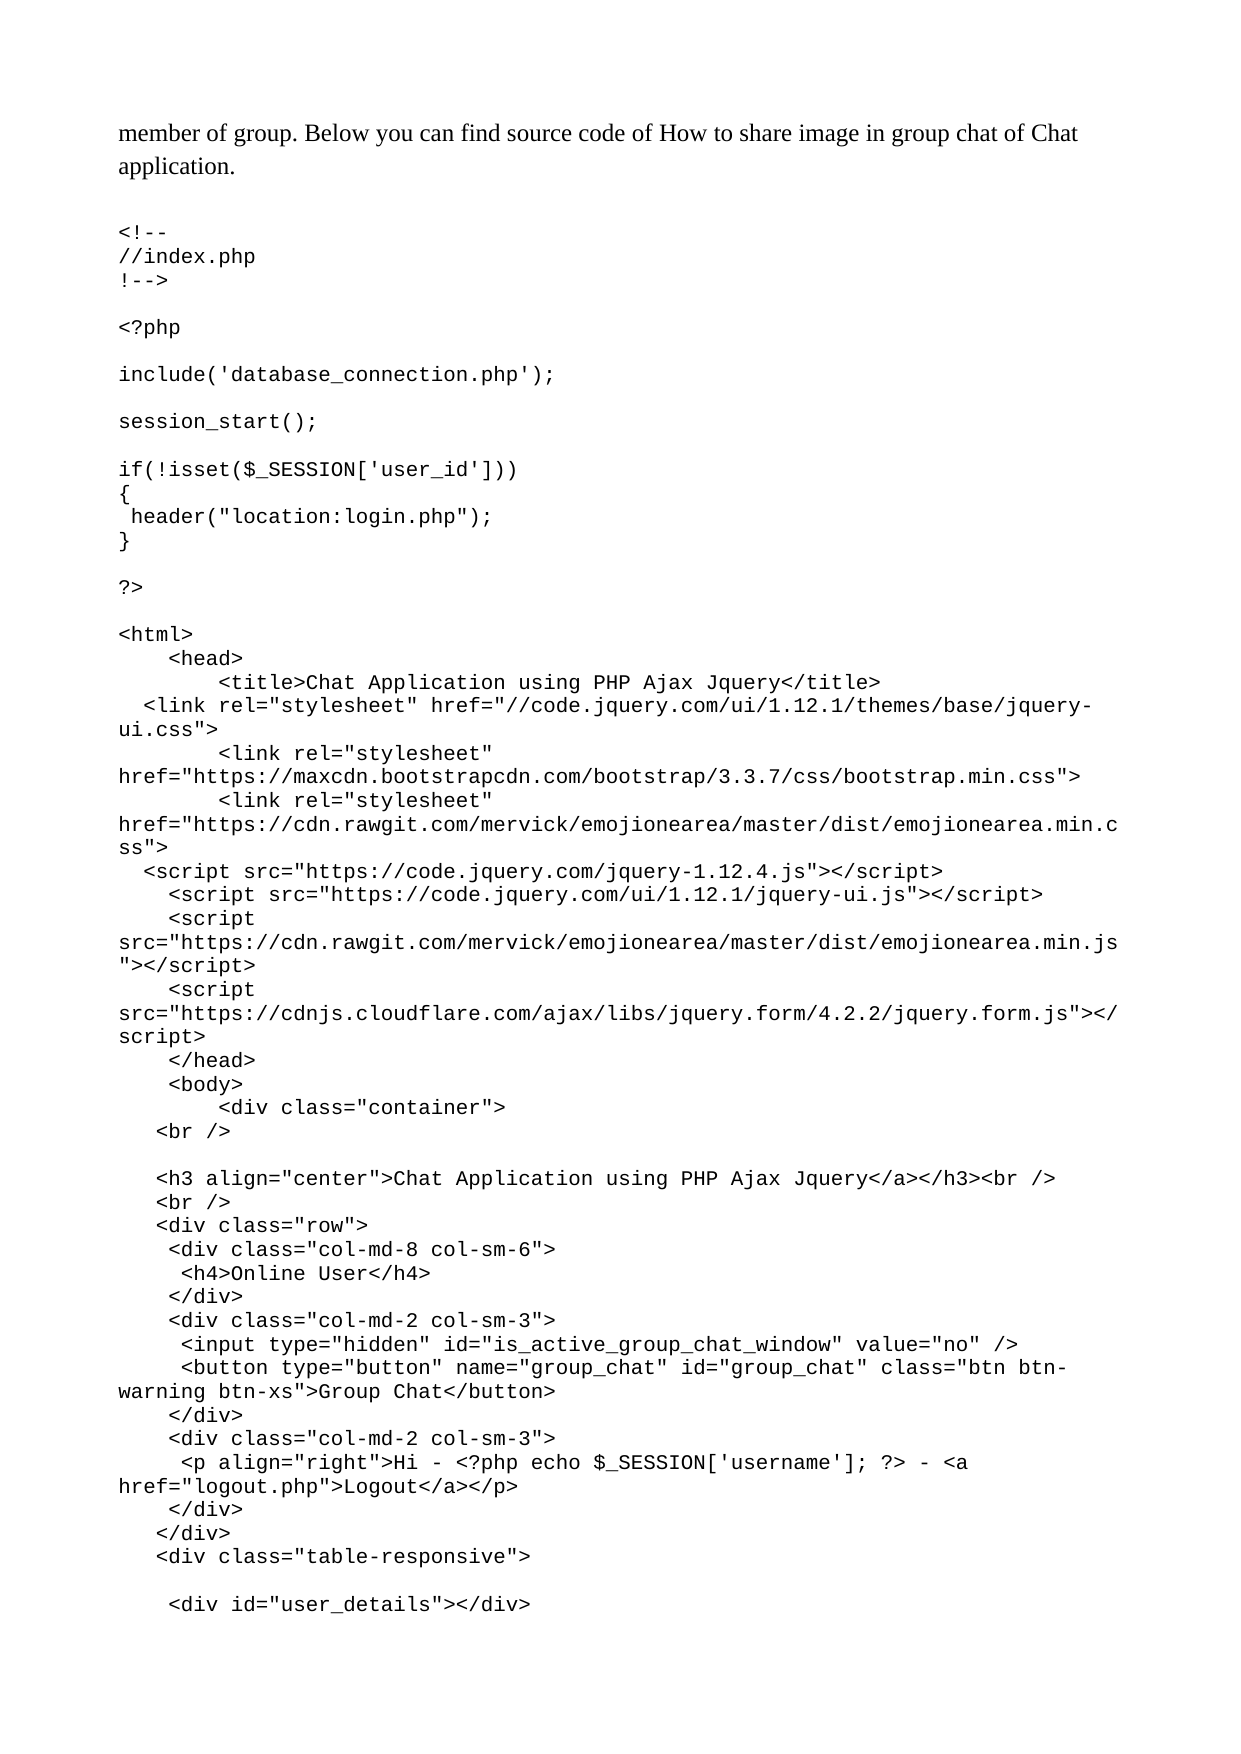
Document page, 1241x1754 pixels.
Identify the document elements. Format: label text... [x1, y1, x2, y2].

text <div id="user_details"></div> [118, 1594, 1122, 1617]
text <script src="https://cdn.rawgit.com/mervick/emojionearea/master/dist/emojionearea.min.js"></script> [118, 908, 1122, 979]
text !--> [118, 270, 1122, 293]
text </div> [118, 1499, 1122, 1523]
text <br /> [118, 1121, 1122, 1144]
text <input type="hidden" id="is_active_group_chat_window" value="no" /> [118, 1334, 1122, 1357]
text ?> [118, 577, 1122, 601]
text <title>Chat Application using PHP Ajax Jquery</title> [118, 672, 1122, 695]
text session_start(); [118, 412, 1122, 435]
text <script src="https://code.jquery.com/ui/1.12.1/jquery-ui.js"></script> [118, 884, 1122, 908]
text <div class="col-md-2 col-sm-3"> [118, 1310, 1122, 1334]
text include('database_connection.php'); [118, 364, 1122, 388]
text header("location:login.php"); [118, 506, 1122, 530]
text if(!isset($_SESSION['user_id'])) [118, 459, 1122, 482]
text member of group. Below you can find source code of How to share image in group chat of Chat application. [118, 118, 1122, 180]
text <link rel="stylesheet" href="//code.jquery.com/ui/1.12.1/themes/base/jquery-ui.css"> [118, 695, 1122, 743]
text <p align="right">Hi - <?php echo $_SESSION['username']; ?> - <a href="logout.php">Logout</a></p> [118, 1452, 1122, 1499]
text } [118, 530, 1122, 553]
text <body> [118, 1074, 1122, 1097]
text <?php [118, 317, 1122, 341]
text <!-- [118, 222, 1122, 246]
text <link rel="stylesheet" href="https://maxcdn.bootstrapcdn.com/bootstrap/3.3.7/css/bootstrap.min.css"> [118, 743, 1122, 790]
text <h4>Online User</h4> [118, 1263, 1122, 1286]
text <head> [118, 648, 1122, 672]
text </div> [118, 1286, 1122, 1310]
text <h3 align="center">Chat Application using PHP Ajax Jquery</a></h3><br /> [118, 1168, 1122, 1192]
text <button type="button" name="group_chat" id="group_chat" class="btn btn-warning btn-xs">Group Chat</button> [118, 1357, 1122, 1405]
text <link rel="stylesheet" href="https://cdn.rawgit.com/mervick/emojionearea/master/dist/emojionearea.min.css"> [118, 790, 1122, 861]
text <script src="https://code.jquery.com/jquery-1.12.4.js"></script> [118, 861, 1122, 884]
text <br /> [118, 1192, 1122, 1216]
text </head> [118, 1050, 1122, 1074]
text //index.php [118, 246, 1122, 270]
text { [118, 482, 1122, 506]
text <div class="table-responsive"> [118, 1547, 1122, 1570]
text <div class="col-md-8 col-sm-6"> [118, 1239, 1122, 1263]
text <script src="https://cdnjs.cloudflare.com/ajax/libs/jquery.form/4.2.2/jquery.form.js"></script> [118, 979, 1122, 1050]
text </div> [118, 1523, 1122, 1547]
text <div class="container"> [118, 1097, 1122, 1121]
text <div class="row"> [118, 1216, 1122, 1239]
text </div> [118, 1405, 1122, 1428]
text <div class="col-md-2 col-sm-3"> [118, 1428, 1122, 1452]
text <html> [118, 624, 1122, 648]
